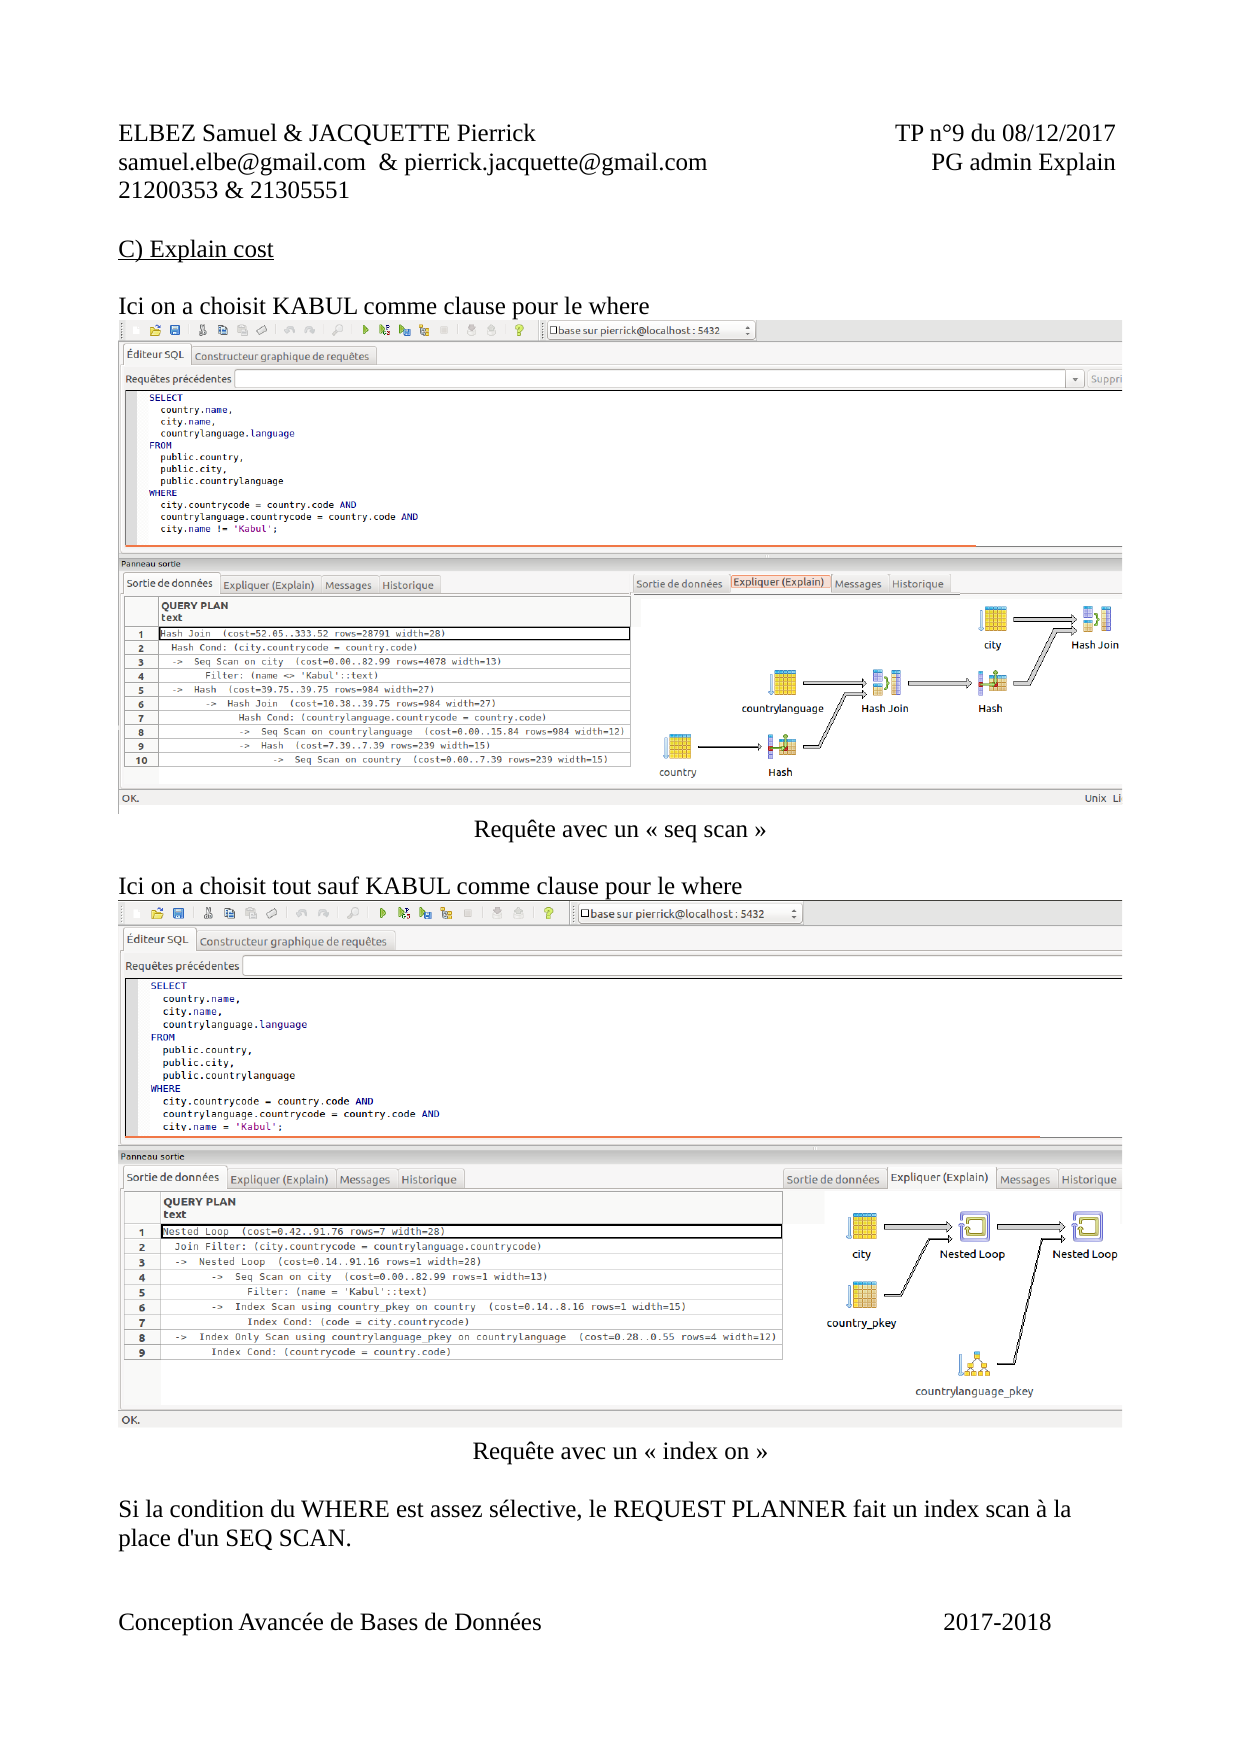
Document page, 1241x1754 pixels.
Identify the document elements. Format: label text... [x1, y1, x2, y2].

picture [118, 900, 1123, 1437]
text C) Explain cost [118, 234, 1122, 263]
text Requête avec un « seq scan » [118, 814, 1122, 843]
picture [118, 320, 1123, 814]
text Ici on a choisit KABUL comme clause pour le where [118, 291, 1122, 320]
text Ici on a choisit tout sauf KABUL comme clause pour le where [118, 871, 1122, 900]
text Requête avec un « index on » [118, 1437, 1122, 1465]
text Si la condition du WHERE est assez sélective, le REQUEST PLANNER fait un index scan à la place d'un SEQ SCAN. [118, 1494, 1122, 1551]
